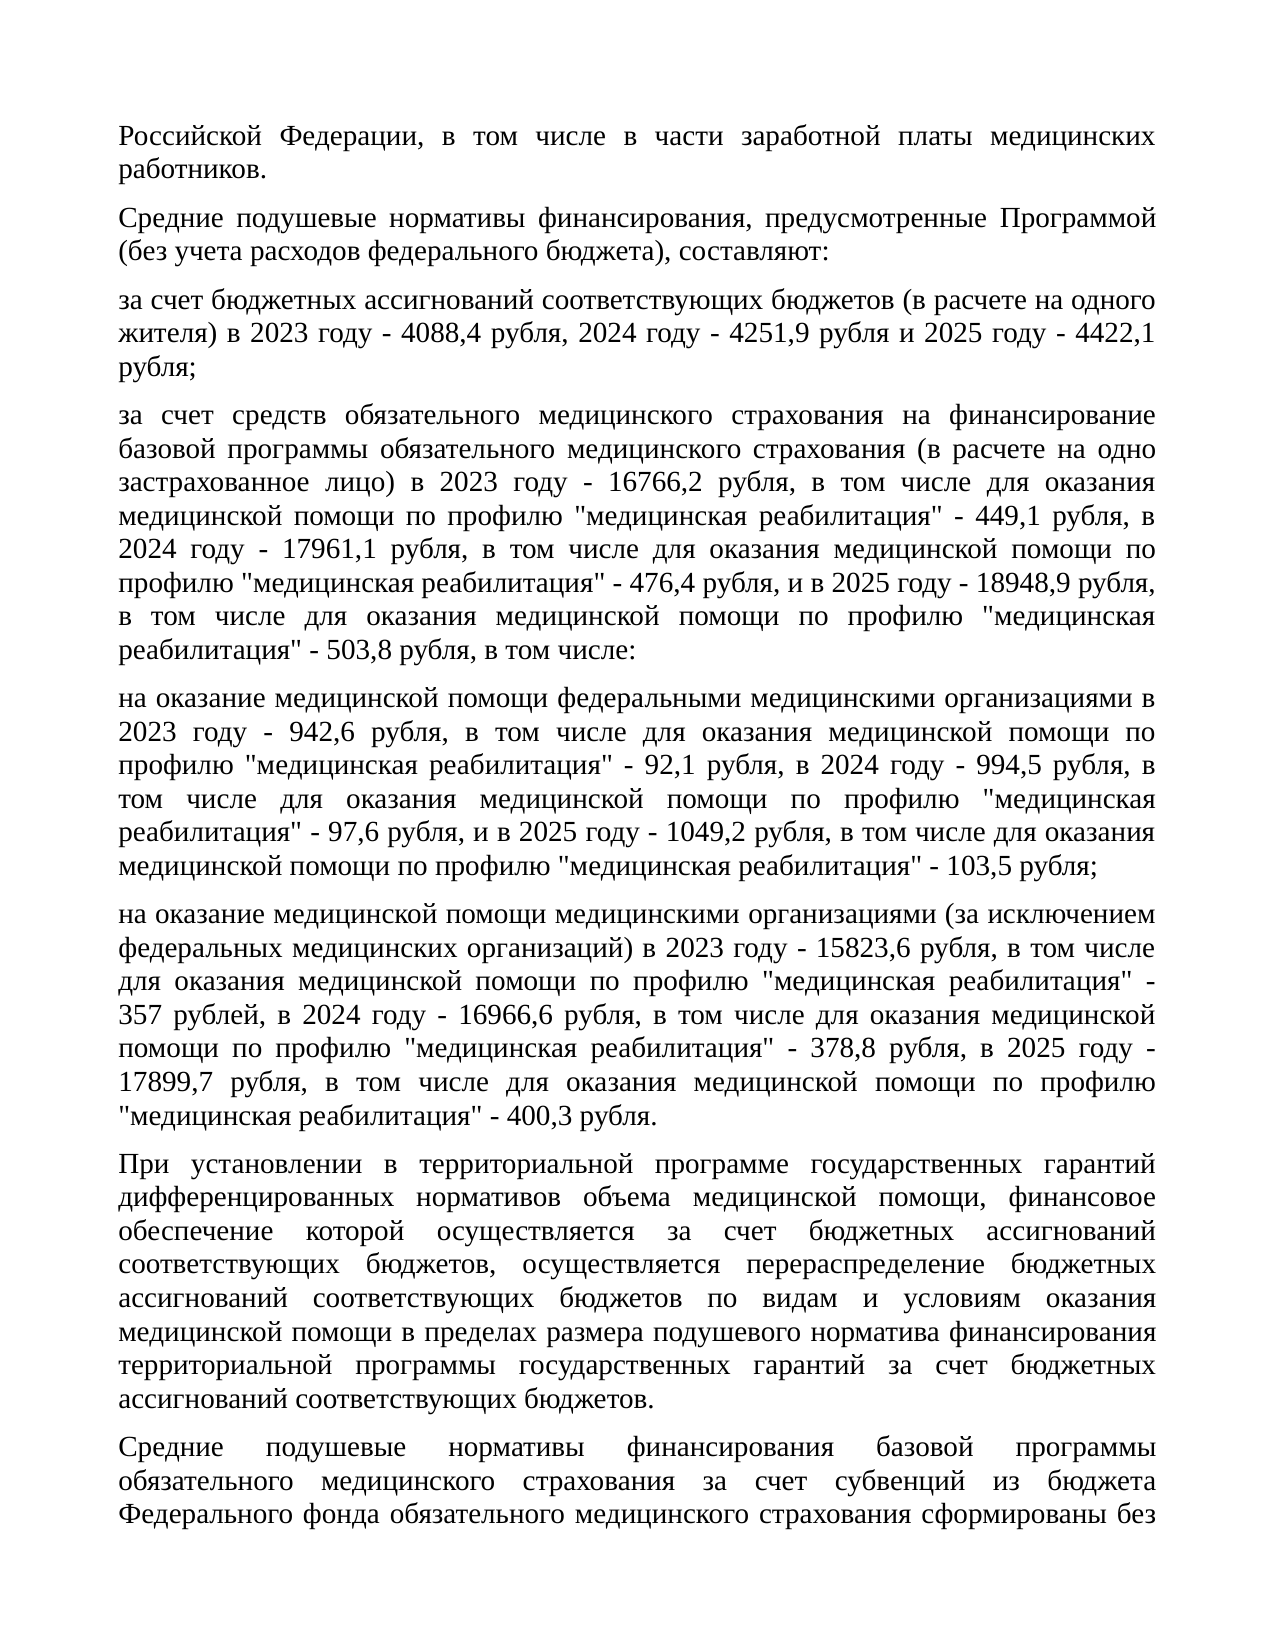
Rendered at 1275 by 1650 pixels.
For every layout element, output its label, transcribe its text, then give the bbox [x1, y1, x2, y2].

text При установлении в территориальной программе государственных гарантий дифференцированных нормативов объема медицинской помощи, финансовое обеспечение которой осуществляется за счет бюджетных ассигнований соответствующих бюджетов, осуществляется перераспределение бюджетных ассигнований соответствующих бюджетов по видам и условиям оказания медицинской помощи в пределах размера подушевого норматива финансирования территориальной программы государственных гарантий за счет бюджетных ассигнований соответствующих бюджетов. [118, 1146, 1157, 1414]
text на оказание медицинской помощи медицинскими организациями (за исключением федеральных медицинских организаций) в 2023 году - 15823,6 рубля, в том числе для оказания медицинской помощи по профилю "медицинская реабилитация" - 357 рублей, в 2024 году - 16966,6 рубля, в том числе для оказания медицинской помощи по профилю "медицинская реабилитация" - 378,8 рубля, в 2025 году - 17899,7 рубля, в том числе для оказания медицинской помощи по профилю "медицинская реабилитация" - 400,3 рубля. [118, 896, 1157, 1131]
text за счет средств обязательного медицинского страхования на финансирование базовой программы обязательного медицинского страхования (в расчете на одно застрахованное лицо) в 2023 году - 16766,2 рубля, в том числе для оказания медицинской помощи по профилю "медицинская реабилитация" - 449,1 рубля, в 2024 году - 17961,1 рубля, в том числе для оказания медицинской помощи по профилю "медицинская реабилитация" - 476,4 рубля, и в 2025 году - 18948,9 рубля, в том числе для оказания медицинской помощи по профилю "медицинская реабилитация" - 503,8 рубля, в том числе: [118, 397, 1157, 666]
text за счет бюджетных ассигнований соответствующих бюджетов (в расчете на одного жителя) в 2023 году - 4088,4 рубля, 2024 году - 4251,9 рубля и 2025 году - 4422,1 рубля; [118, 282, 1157, 382]
text Средние подушевые нормативы финансирования, предусмотренные Программой (без учета расходов федерального бюджета), составляют: [118, 200, 1157, 267]
text на оказание медицинской помощи федеральными медицинскими организациями в 2023 году - 942,6 рубля, в том числе для оказания медицинской помощи по профилю "медицинская реабилитация" - 92,1 рубля, в 2024 году - 994,5 рубля, в том числе для оказания медицинской помощи по профилю "медицинская реабилитация" - 97,6 рубля, и в 2025 году - 1049,2 рубля, в том числе для оказания медицинской помощи по профилю "медицинская реабилитация" - 103,5 рубля; [118, 680, 1157, 882]
text Российской Федерации, в том числе в части заработной платы медицинских работников. [118, 118, 1157, 185]
text Средние подушевые нормативы финансирования базовой программы обязательного медицинского страхования за счет субвенций из бюджета Федерального фонда обязательного медицинского страхования сформированы без [118, 1429, 1157, 1530]
